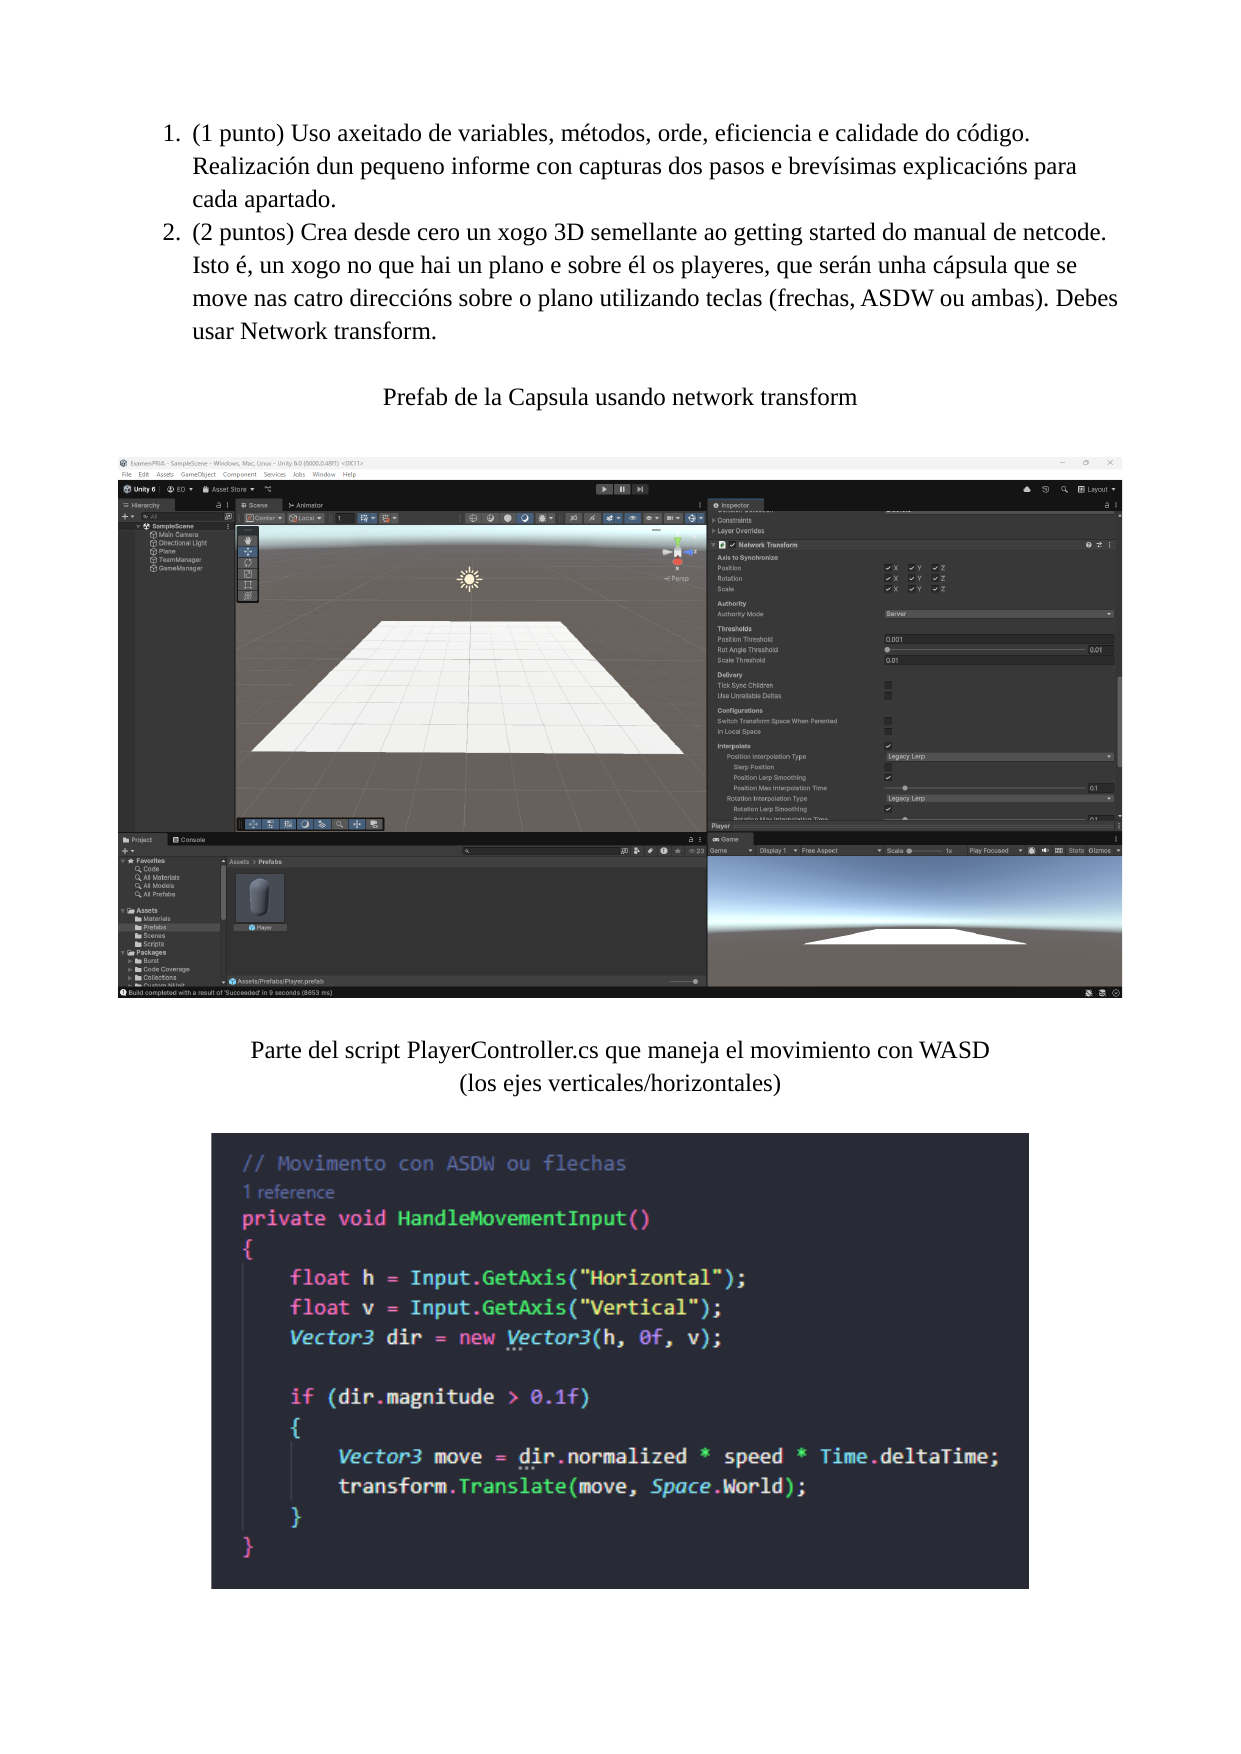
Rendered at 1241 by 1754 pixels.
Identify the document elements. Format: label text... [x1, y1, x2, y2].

text (los ejes verticales/horizontales) [118, 1068, 1122, 1097]
picture [211, 1133, 1029, 1589]
picture [118, 457, 1123, 998]
text Parte del script PlayerController.cs que maneja el movimiento con WASD [118, 1035, 1122, 1063]
list (1 punto) Uso axeitado de variables, métodos, orde, eficiencia e calidade do código. Realización dun pequeno informe con capturas dos pasos e brevísimas explicacións para cada apartado. [162, 118, 1122, 213]
list (2 puntos) Crea desde cero un xogo 3D semellante ao getting started do manual de netcode. Isto é, un xogo no que hai un plano e sobre él os playeres, que serán unha cápsula que se move nas catro direccións sobre o plano utilizando teclas (frechas, ASDW ou ambas). Debes usar Network transform. [162, 217, 1122, 345]
text Prefab de la Capsula usando network transform [118, 382, 1122, 411]
